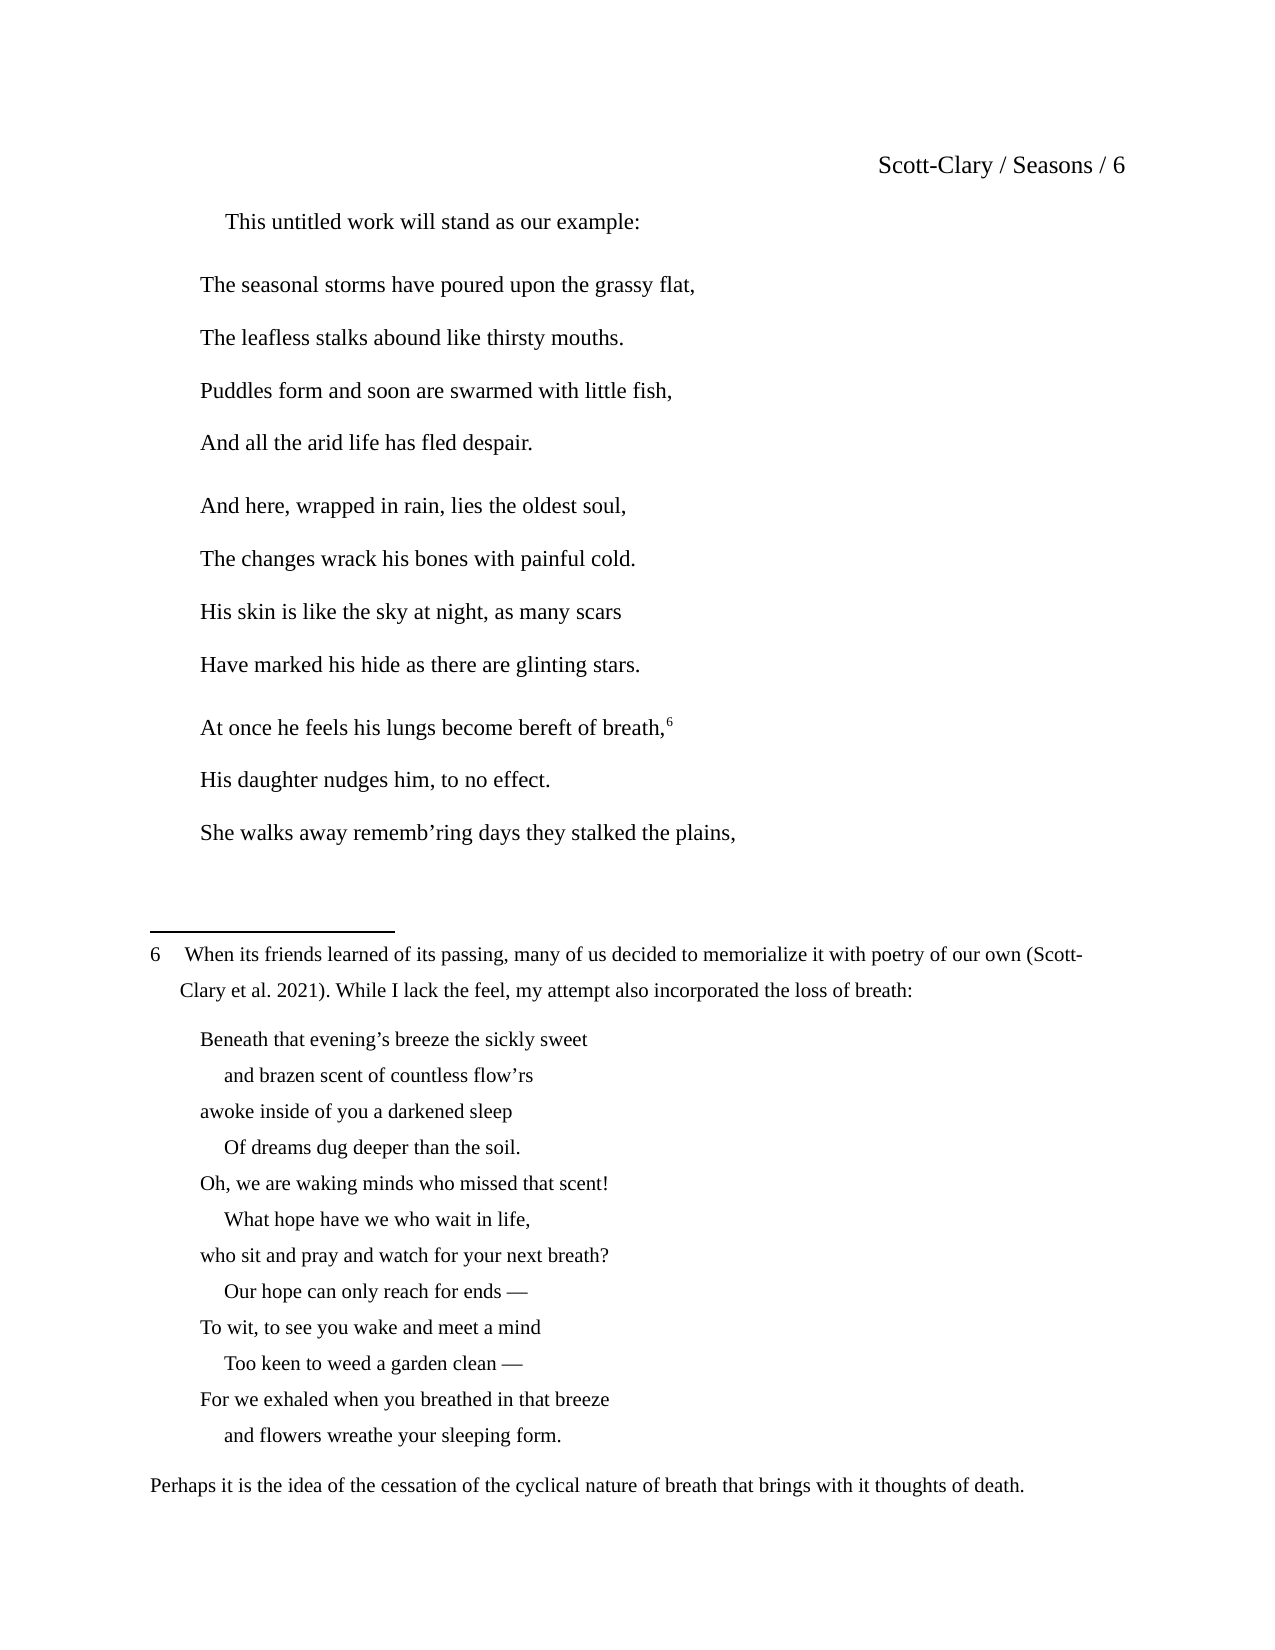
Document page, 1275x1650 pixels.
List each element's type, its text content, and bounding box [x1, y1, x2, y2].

text At once he feels his lungs become bereft of breath, His daughter nudges him, to no effect. She walks away rememb’ring days they stalked the plains, [200, 714, 1075, 846]
text When its friends learned of its passing, many of us decided to memorialize it with poetry of our own (Scott-Clary et al. 2021). While I lack the feel, my attempt also incorporated the loss of breath: [147, 938, 1128, 1004]
text And here, wrapped in rain, lies the oldest soul, The changes wrack his bones with painful cold. His skin is like the sky at night, as many scars Have marked his hide as there are glinting stars. [200, 493, 1075, 677]
text Beneath that evening’s breeze the sickly sweet and brazen scent of countless flow’rs awoke inside of you a darkened sleep Of dreams dug deeper than the soil. Oh, we are waking minds who missed that scent! What hope have we who wait in life, who sit and pray and watch for your next breath? Our hope can only reach for ends — To wit, to see you wake and meet a mind Too keen to weed a garden clean — For we exhaled when you breathed in that breeze and flowers wreathe your sleeping form. [200, 1027, 1075, 1447]
text This untitled work will stand as our example: [150, 208, 1125, 234]
text Perhaps it is the idea of the cessation of the cyclical nature of breath that brings with it thoughts of death. [147, 1470, 1128, 1500]
text The seasonal storms have poured upon the grassy flat, The leafless stalks abound like thirsty mouths. Puddles form and soon are swarmed with little fish, And all the arid life has fled despair. [200, 271, 1075, 456]
